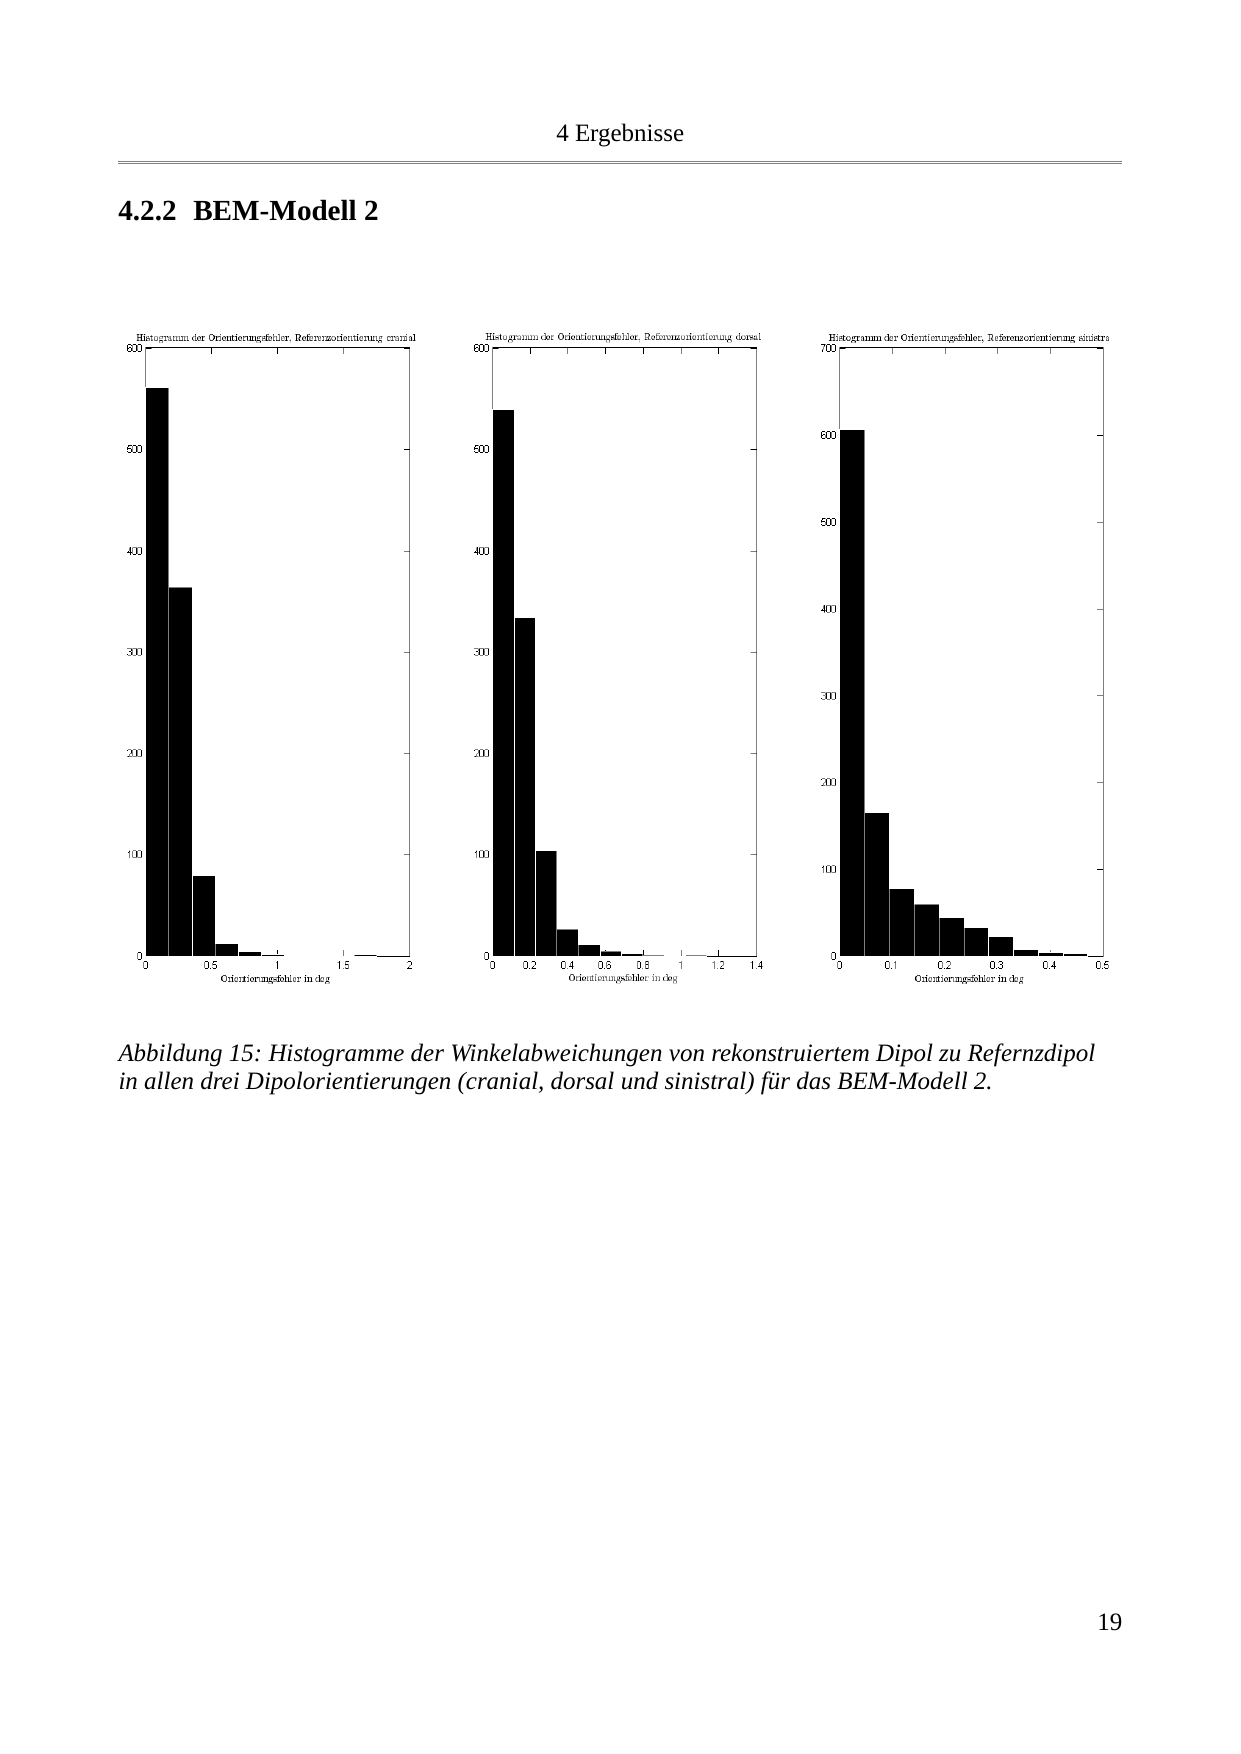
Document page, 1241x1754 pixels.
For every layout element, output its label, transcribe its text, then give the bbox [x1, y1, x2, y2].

text Abbildung 15: Histogramme der Winkelabweichungen von rekonstruiertem Dipol zu Refernzdipol in allen drei Dipolorientierungen (cranial, dorsal und sinistral) für das BEM-Modell 2. [118, 1038, 1122, 1095]
subtitle BEM-Modell 2 [118, 193, 1122, 227]
picture [118, 292, 1122, 1038]
